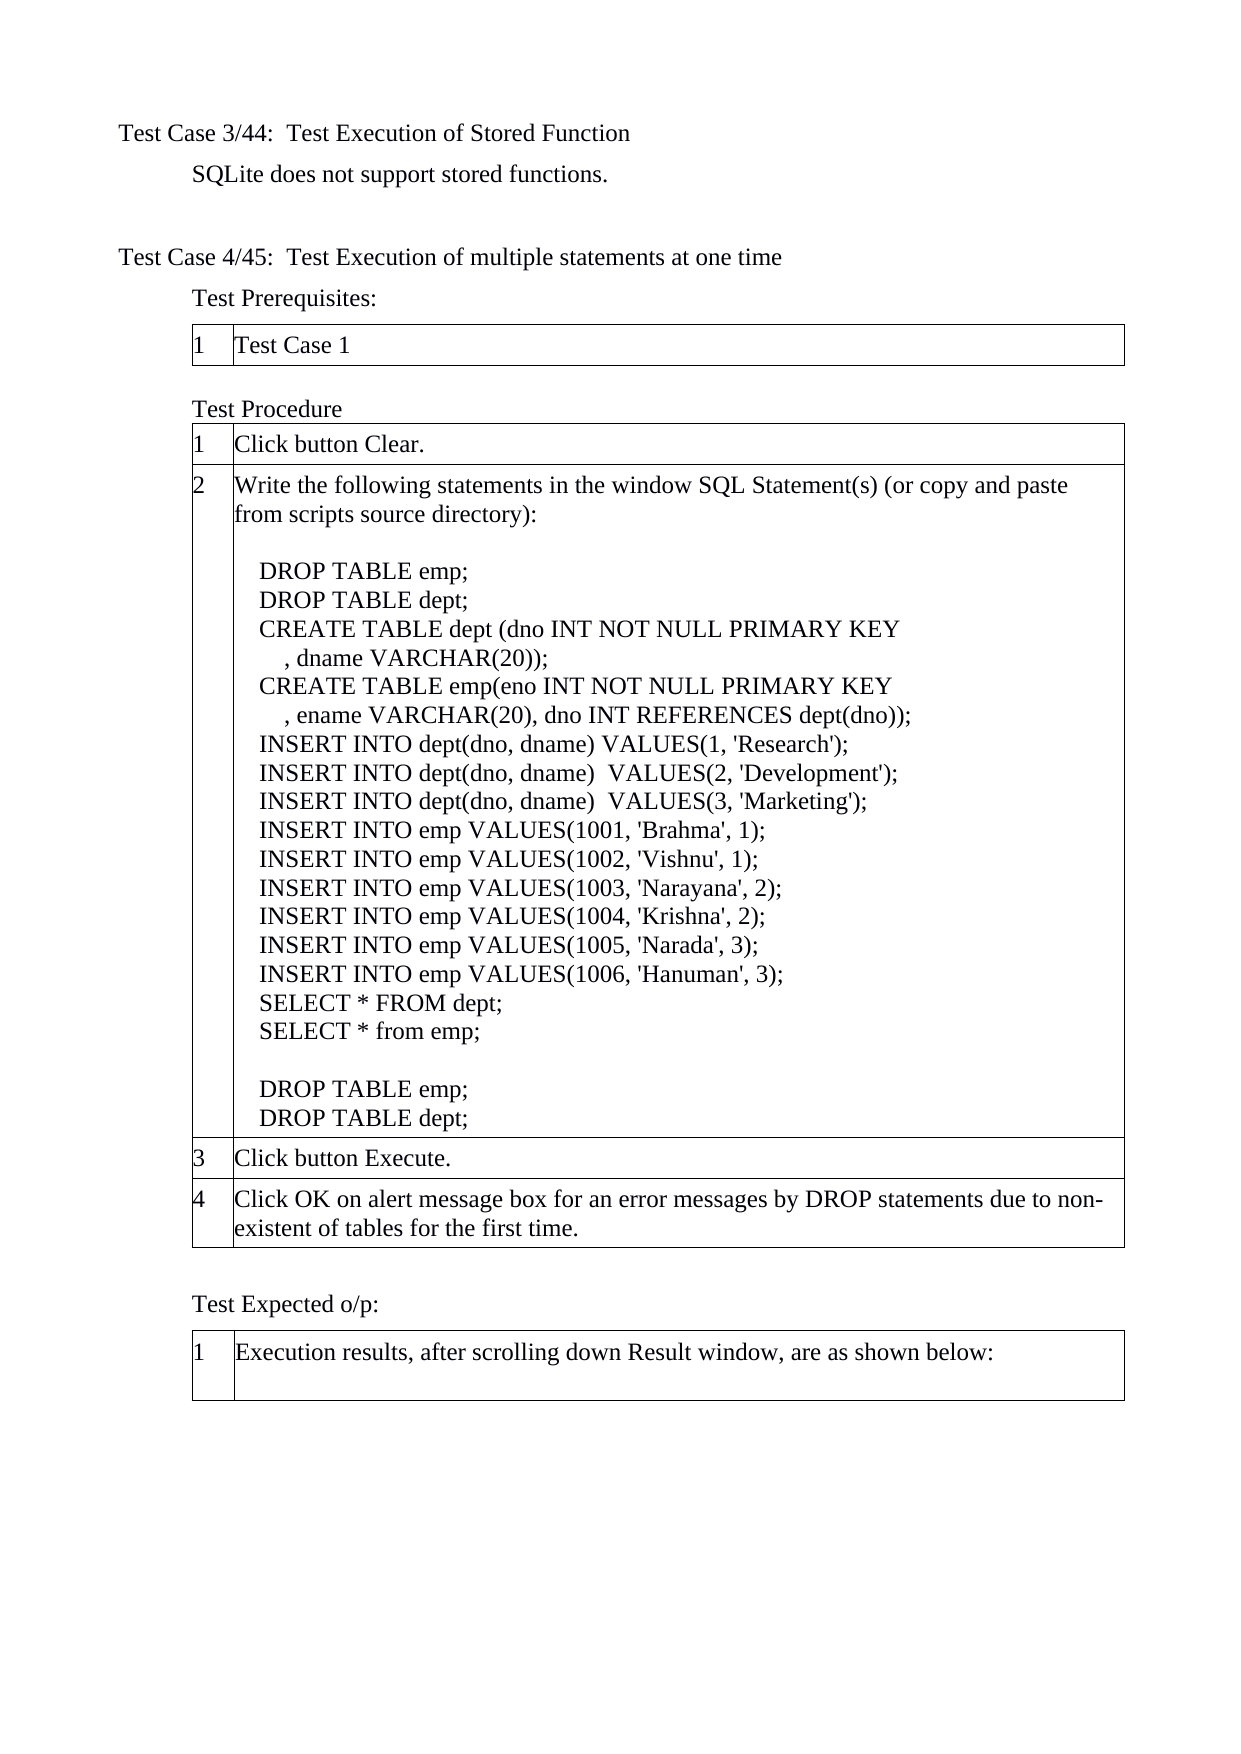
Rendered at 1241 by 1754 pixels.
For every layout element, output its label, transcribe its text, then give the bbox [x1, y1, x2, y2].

table_cell 4 [193, 1179, 233, 1247]
table_header 1 [193, 1331, 234, 1400]
text Test Case 3/44: Test Execution of Stored Function [118, 118, 1122, 147]
text SQLite does not support stored functions. [118, 159, 1122, 188]
text Test Case 4/45: Test Execution of multiple statements at one time [118, 242, 1122, 271]
table_header Test Case 1 [234, 325, 1124, 365]
table_cell Click OK on alert message box for an error messages by DROP statements due to non-existent of tables for the first time. [234, 1179, 1124, 1247]
table_header Click button Clear. [234, 424, 1124, 464]
table_cell 2 [193, 465, 233, 1137]
table_cell Click button Execute. [234, 1138, 1124, 1178]
table_header 1 [193, 424, 233, 464]
text Test Prerequisites: [118, 283, 1122, 312]
table_header Execution results, after scrolling down Result window, are as shown below: [235, 1331, 1124, 1400]
text Test Procedure [118, 394, 1122, 423]
table_cell Write the following statements in the window SQL Statement(s) (or copy and paste from scripts source directory): DROP TABLE emp; DROP TABLE dept; CREATE TABLE dept (dno INT NOT NULL PRIMARY KEY , dname VARCHAR(20)); CREATE TABLE emp(eno INT NOT NULL PRIMARY KEY , ename VARCHAR(20), dno INT REFERENCES dept(dno)); INSERT INTO dept(dno, dname) VALUES(1, 'Research'); INSERT INTO dept(dno, dname) VALUES(2, 'Development'); INSERT INTO dept(dno, dname) VALUES(3, 'Marketing'); INSERT INTO emp VALUES(1001, 'Brahma', 1); INSERT INTO emp VALUES(1002, 'Vishnu', 1); INSERT INTO emp VALUES(1003, 'Narayana', 2); INSERT INTO emp VALUES(1004, 'Krishna', 2); INSERT INTO emp VALUES(1005, 'Narada', 3); INSERT INTO emp VALUES(1006, 'Hanuman', 3); SELECT * FROM dept; SELECT * from emp; DROP TABLE emp; DROP TABLE dept; [234, 465, 1124, 1137]
table_header 1 [193, 325, 233, 365]
text Test Expected o/p: [118, 1289, 1122, 1318]
table_cell 3 [193, 1138, 233, 1178]
